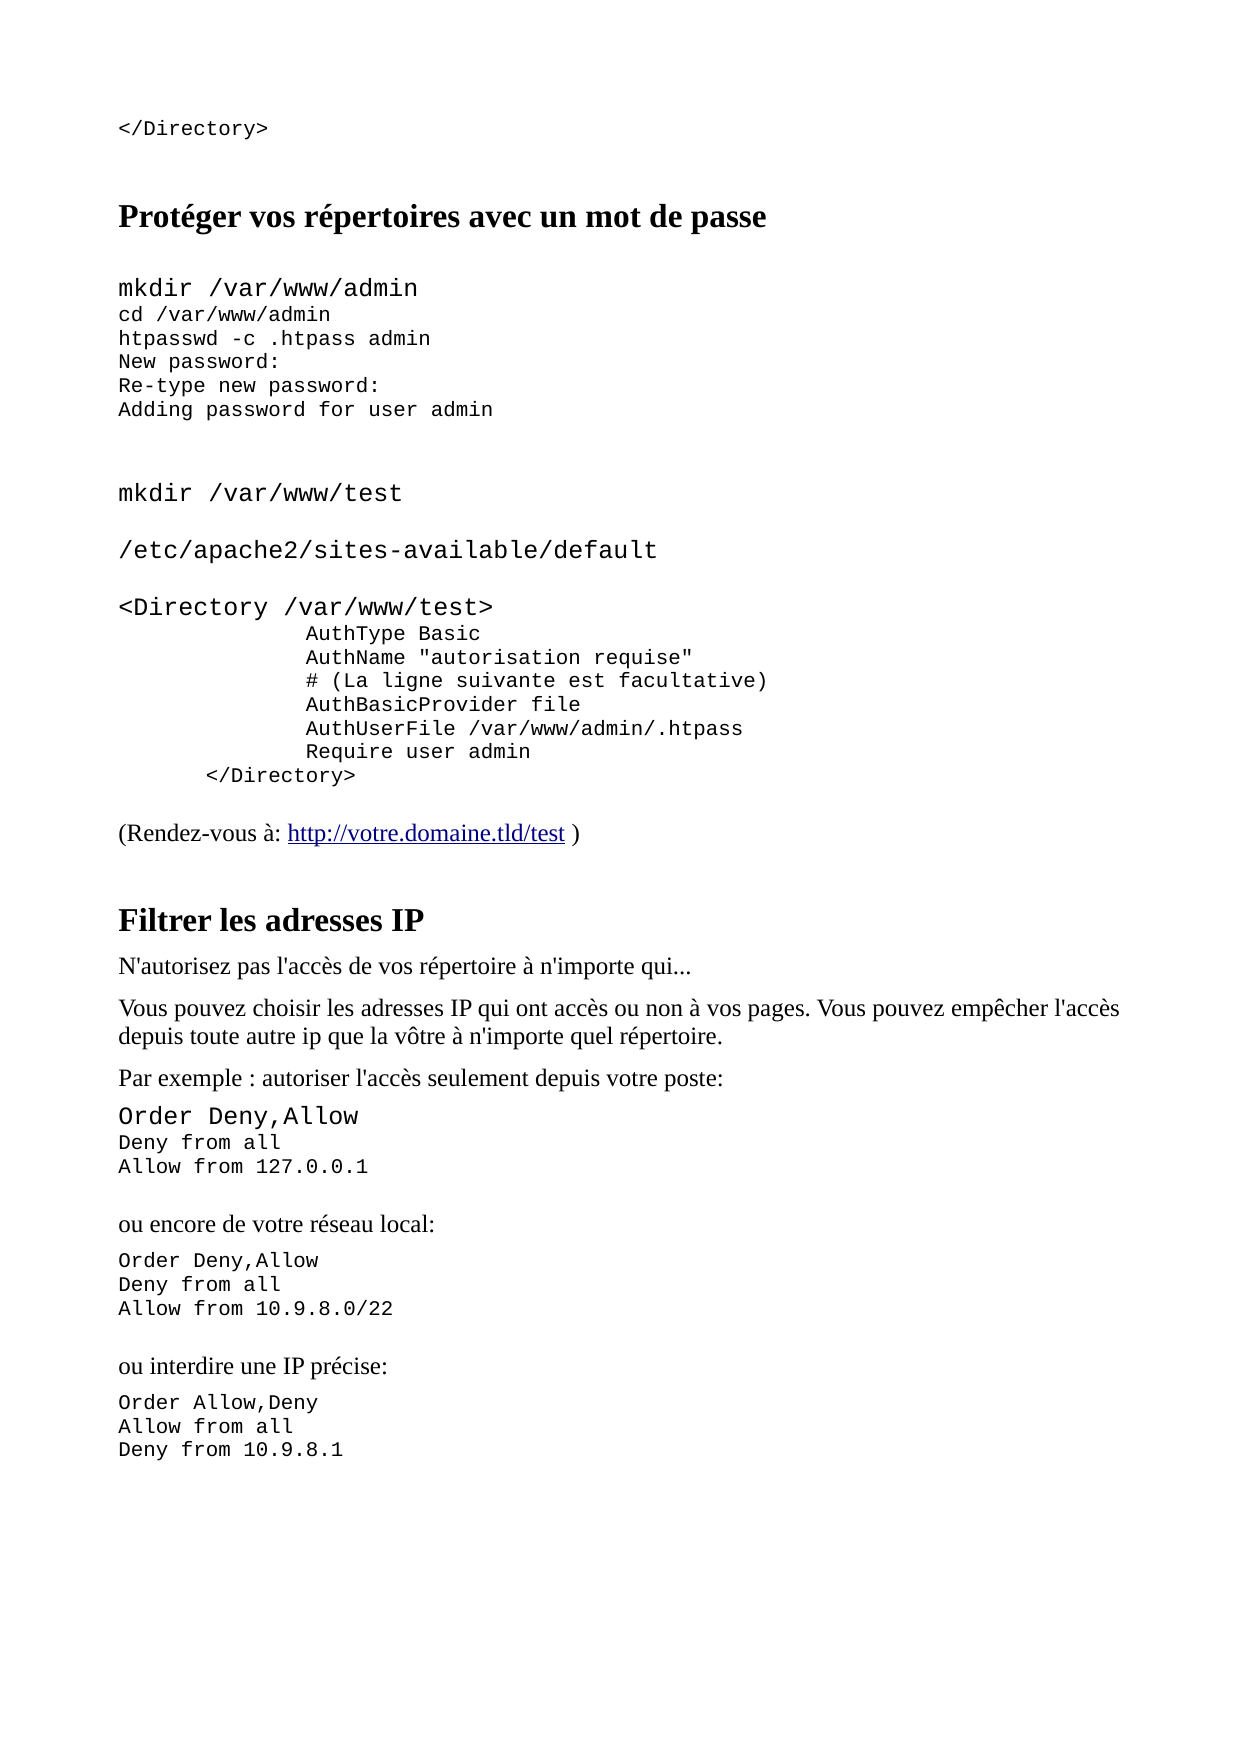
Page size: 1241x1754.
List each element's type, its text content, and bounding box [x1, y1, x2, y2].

text Deny from 10.9.8.1 [118, 1439, 1122, 1463]
text New password: [118, 351, 1122, 375]
text Allow from 10.9.8.0/22 [118, 1298, 1122, 1321]
subtitle Filtrer les adresses IP [118, 901, 1122, 939]
text AuthType Basic [118, 623, 1122, 647]
text Allow from 127.0.0.1 [118, 1156, 1122, 1179]
text (Rendez-vous à: http://votre.domaine.tld/test ) [118, 818, 1122, 847]
text AuthBasicProvider file [118, 694, 1122, 718]
text ou encore de votre réseau local: [118, 1209, 1122, 1238]
text N'autorisez pas l'accès de vos répertoire à n'importe qui... [118, 951, 1122, 980]
text mkdir /var/www/test [118, 481, 1122, 509]
text ou interdire une IP précise: [118, 1351, 1122, 1379]
text cd /var/www/admin [118, 304, 1122, 328]
text Deny from all [118, 1274, 1122, 1298]
text mkdir /var/www/admin [118, 276, 1122, 304]
text Order Allow,Deny [118, 1392, 1122, 1416]
text </Directory> [118, 765, 1122, 789]
text Order Deny,Allow [118, 1104, 1122, 1132]
subtitle Protéger vos répertoires avec un mot de passe [118, 196, 1122, 234]
text Vous pouvez choisir les adresses IP qui ont accès ou non à vos pages. Vous pouvez empêcher l'accès depuis toute autre ip que la vôtre à n'importe quel répertoire. [118, 993, 1122, 1050]
text Par exemple : autoriser l'accès seulement depuis votre poste: [118, 1063, 1122, 1091]
text Adding password for user admin [118, 399, 1122, 422]
text Require user admin [118, 741, 1122, 765]
text # (La ligne suivante est facultative) [118, 670, 1122, 694]
text <Directory /var/www/test> [118, 595, 1122, 623]
text htpasswd -c .htpass admin [118, 328, 1122, 351]
text Re-type new password: [118, 375, 1122, 399]
text AuthName "autorisation requise" [118, 647, 1122, 670]
text /etc/apache2/sites-available/default [118, 538, 1122, 566]
text </Directory> [118, 118, 1122, 142]
text AuthUserFile /var/www/admin/.htpass [118, 718, 1122, 741]
text Deny from all [118, 1132, 1122, 1156]
text Allow from all [118, 1416, 1122, 1439]
text Order Deny,Allow [118, 1250, 1122, 1274]
